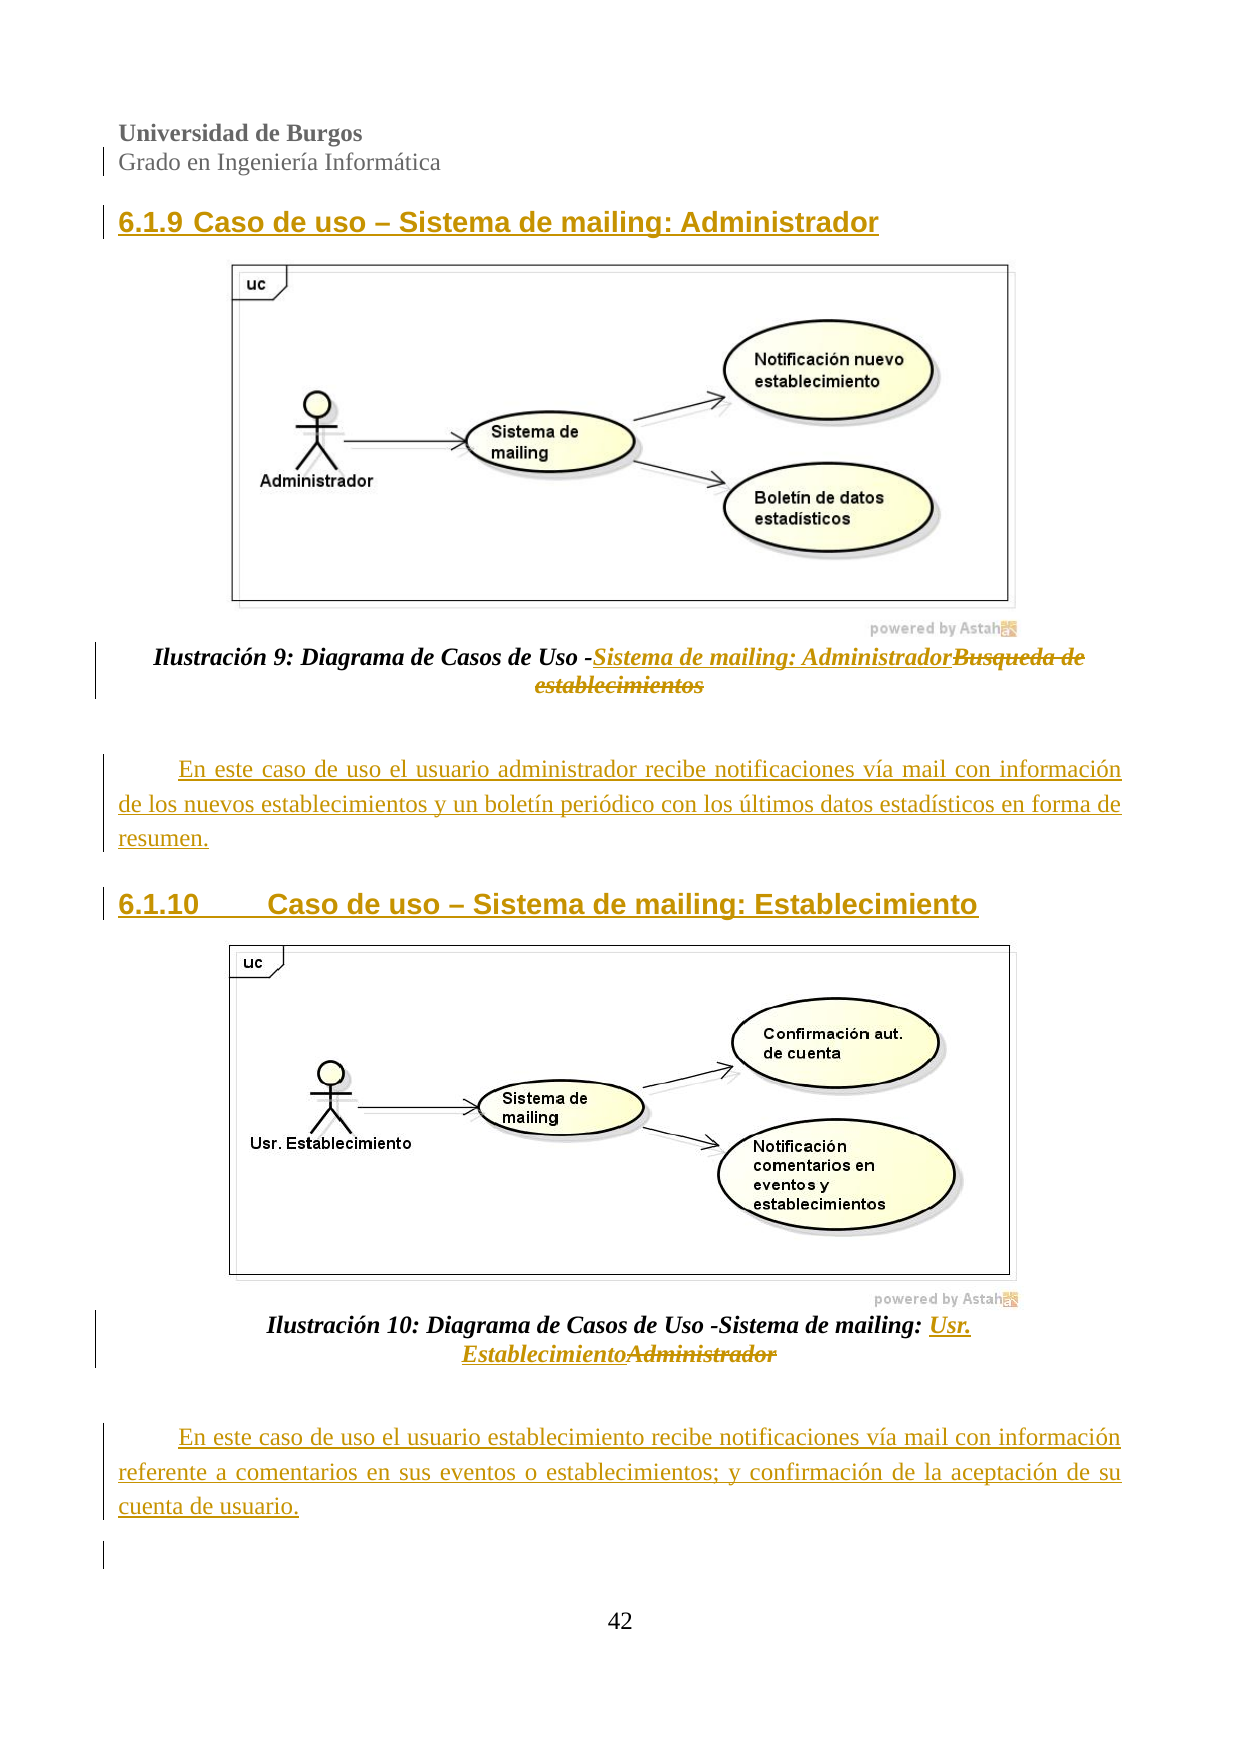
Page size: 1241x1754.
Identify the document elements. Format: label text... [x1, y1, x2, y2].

text En este caso de uso el usuario establecimiento recibe notificaciones vía mail con información referente a comentarios en sus eventos o establecimientos; y confirmación de la aceptación de su [118, 1422, 1122, 1482]
text Ilustración 9: Diagrama de Casos de Uso -Sistema de mailing: Administrador [109, 264, 1131, 699]
text Ilustración 10: Diagrama de Casos de Uso -Sistema de mailing: Usr. Establecimiento [109, 945, 1131, 1368]
picture [218, 251, 1022, 642]
subtitle Caso de uso – Sistema de mailing: Establecimiento [118, 887, 1122, 920]
text cuenta de usuario. [118, 1483, 1122, 1520]
subtitle Caso de uso – Sistema de mailing: Administrador [118, 205, 1122, 239]
text En este caso de uso el usuario administrador recibe notificaciones vía mail con información de los nuevos establecimientos y un boletín periódico con los últimos datos estadísticos en forma de [118, 754, 1122, 814]
picture [216, 932, 1024, 1311]
text resumen. [118, 815, 1122, 852]
